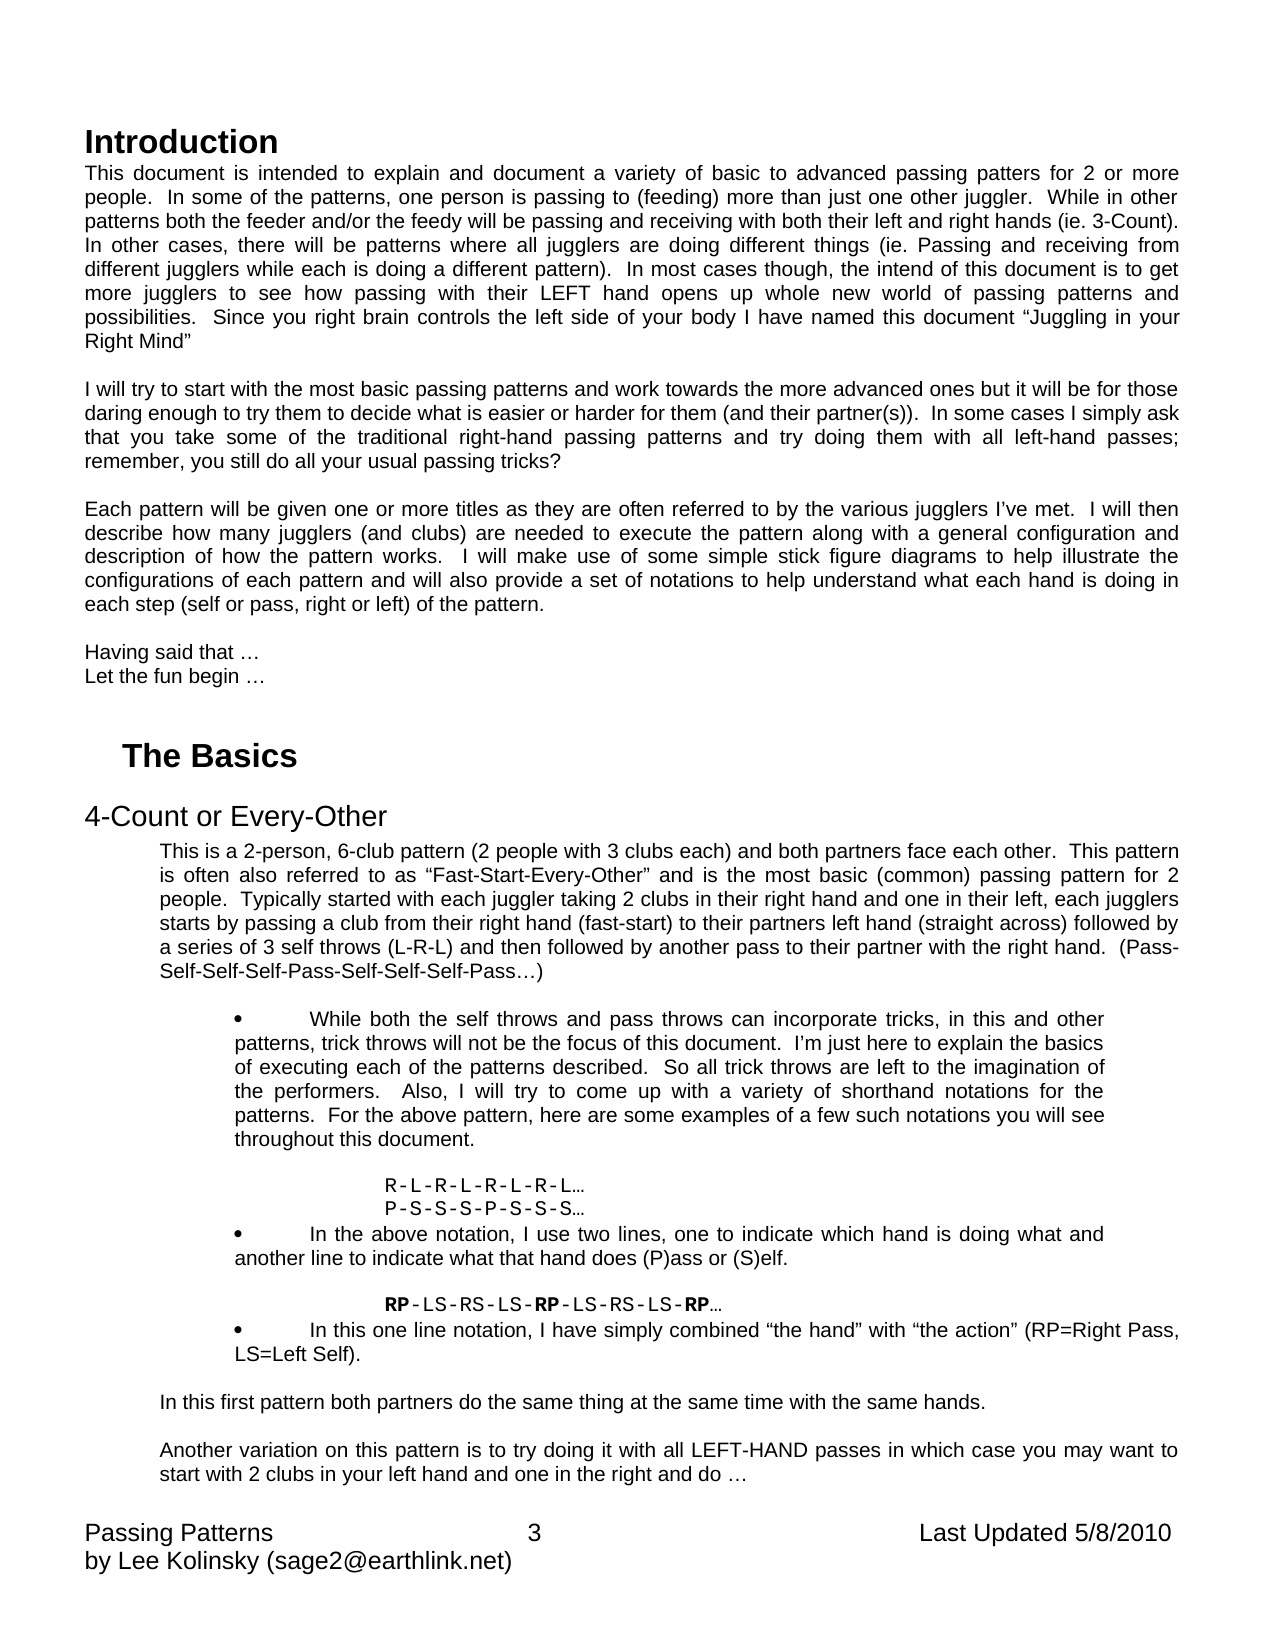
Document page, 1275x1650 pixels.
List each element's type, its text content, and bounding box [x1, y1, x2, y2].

text In this first pattern both partners do the same thing at the same time with the same hands. [159, 1389, 1181, 1413]
text Let the fun begin … [84, 664, 1181, 688]
list In this one line notation, I have simply combined “the hand” with “the action” (RP=Right Pass, LS=Left Self). [234, 1318, 1181, 1366]
subtitle The Basics [122, 736, 1181, 774]
text This document is intended to explain and document a variety of basic to advanced passing patters for 2 or more people. In some of the patterns, one person is passing to (feeding) more than just one other juggler. While in other patterns both the feeder and/or the feedy will be passing and receiving with both their left and right hands (ie. 3-Count). In other cases, there will be patterns where all jugglers are doing different things (ie. Passing and receiving from different jugglers while each is doing a different pattern). In most cases though, the intend of this document is to get more jugglers to see how passing with their LEFT hand opens up whole new world of passing patterns and possibilities. Since you right brain controls the left side of your body I have named this document “Juggling in your Right Mind” [84, 161, 1181, 353]
text Having said that … [84, 640, 1181, 664]
text Another variation on this pattern is to try doing it with all LEFT-HAND passes in which case you may want to start with 2 clubs in your left hand and one in the right and do … [159, 1437, 1181, 1485]
text This is a 2-person, 6-club pattern (2 people with 3 clubs each) and both partners face each other. This pattern is often also referred to as “Fast-Start-Every-Other” and is the most basic (common) passing pattern for 2 people. Typically started with each juggler taking 2 clubs in their right hand and one in their left, each jugglers starts by passing a club from their right hand (fast-start) to their partners left hand (straight across) followed by a series of 3 self throws (L-R-L) and then followed by another pass to their partner with the right hand. (Pass-Self-Self-Self-Pass-Self-Self-Self-Pass…) [159, 839, 1181, 983]
text P-S-S-S-P-S-S-S… [309, 1198, 1181, 1222]
text I will try to start with the most basic passing patterns and work towards the more advanced ones but it will be for those daring enough to try them to decide what is easier or harder for them (and their partner(s)). In some cases I simply ask that you take some of the traditional right-hand passing patterns and try doing them with all left-hand passes; remember, you still do all your usual passing tricks? [84, 377, 1181, 472]
subtitle Introduction [84, 122, 1181, 161]
list In the above notation, I use two lines, one to indicate which hand is doing what and another line to indicate what that hand does (P)ass or (S)elf. [234, 1222, 1106, 1270]
text R-L-R-L-R-L-R-L… [309, 1175, 1181, 1198]
text RP-LS-RS-LS-RP-LS-RS-LS-RP… [309, 1294, 1181, 1318]
list While both the self throws and pass throws can incorporate tricks, in this and other patterns, trick throws will not be the focus of this document. I’m just here to explain the basics of executing each of the patterns described. So all trick throws are left to the imagination of the performers. Also, I will try to come up with a variety of shorthand notations for the patterns. For the above pattern, here are some examples of a few such notations you will see throughout this document. [234, 1007, 1106, 1151]
subtitle 4-Count or Every-Other [84, 799, 1181, 833]
text Each pattern will be given one or more titles as they are often referred to by the various jugglers I’ve met. I will then describe how many jugglers (and clubs) are needed to execute the pattern along with a general configuration and description of how the pattern works. I will make use of some simple stick figure diagrams to help illustrate the configurations of each pattern and will also provide a set of notations to help understand what each hand is doing in each step (self or pass, right or left) of the pattern. [84, 496, 1181, 616]
